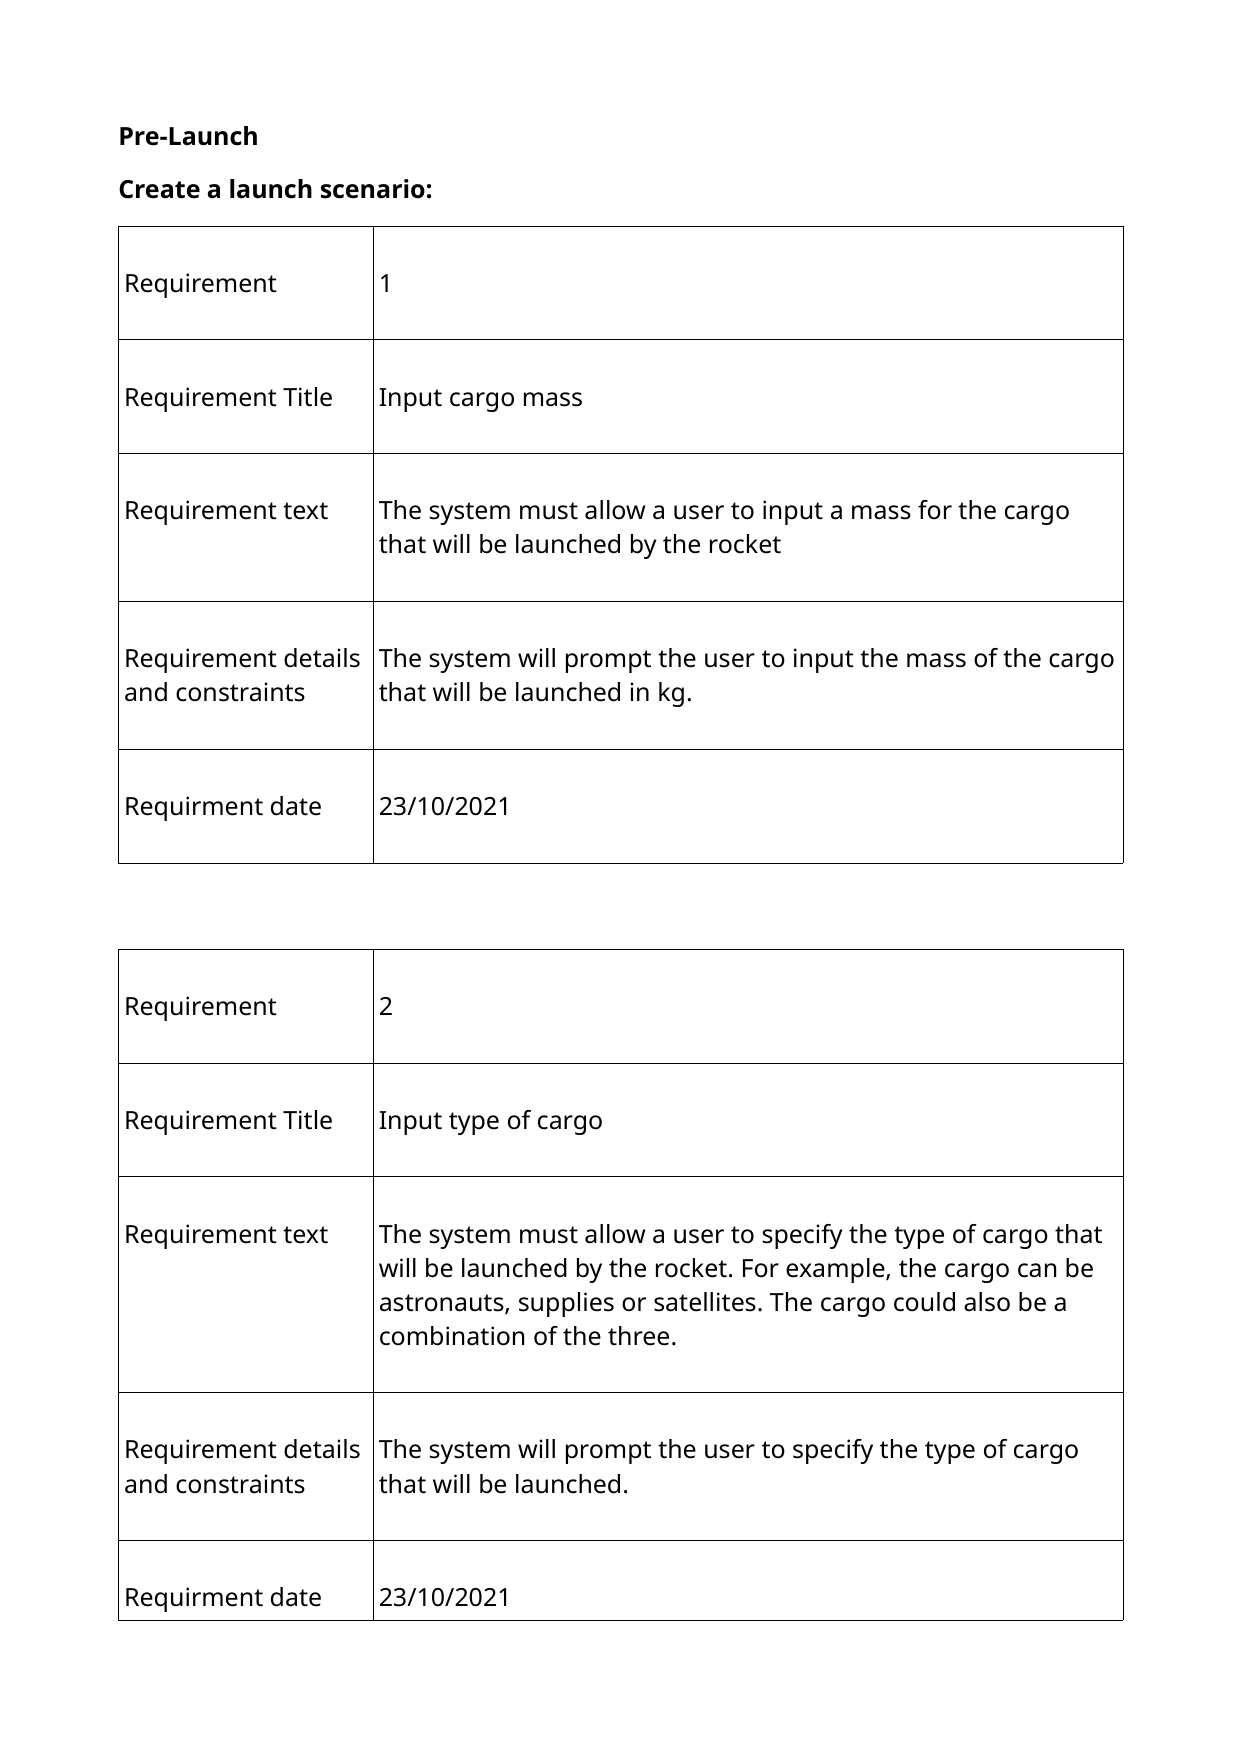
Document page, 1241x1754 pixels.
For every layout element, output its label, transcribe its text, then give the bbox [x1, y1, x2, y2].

table_cell 23/10/2021 [374, 750, 1123, 862]
table_cell The system will prompt the user to input the mass of the cargo that will be launched in kg. [374, 602, 1123, 749]
table_header 2 [374, 950, 1123, 1063]
table_cell Input cargo mass [374, 340, 1123, 453]
table_cell The system must allow a user to input a mass for the cargo that will be launched by the rocket [374, 454, 1123, 601]
table_cell The system must allow a user to specify the type of cargo that will be launched by the rocket. For example, the cargo can be astronauts, supplies or satellites. The cargo could also be a combination of the three. [374, 1177, 1123, 1392]
table_cell Requirement text [119, 1177, 373, 1392]
table_cell Requirement Title [119, 340, 373, 453]
table_cell Requirment date [119, 1541, 373, 1620]
table_cell Requirement details and constraints [119, 1393, 373, 1540]
table_cell Input type of cargo [374, 1064, 1123, 1176]
text Create a launch scenario: [118, 172, 1122, 206]
text Pre-Launch [118, 118, 1122, 152]
table_cell The system will prompt the user to specify the type of cargo that will be launched. [374, 1393, 1123, 1540]
table_cell Requirement text [119, 454, 373, 601]
table_cell Requirement Title [119, 1064, 373, 1176]
table_header Requirement [119, 227, 373, 339]
table_cell 23/10/2021 [374, 1541, 1123, 1620]
table_cell Requirment date [119, 750, 373, 862]
table_header 1 [374, 227, 1123, 339]
table_cell Requirement details and constraints [119, 602, 373, 749]
table_header Requirement [119, 950, 373, 1063]
